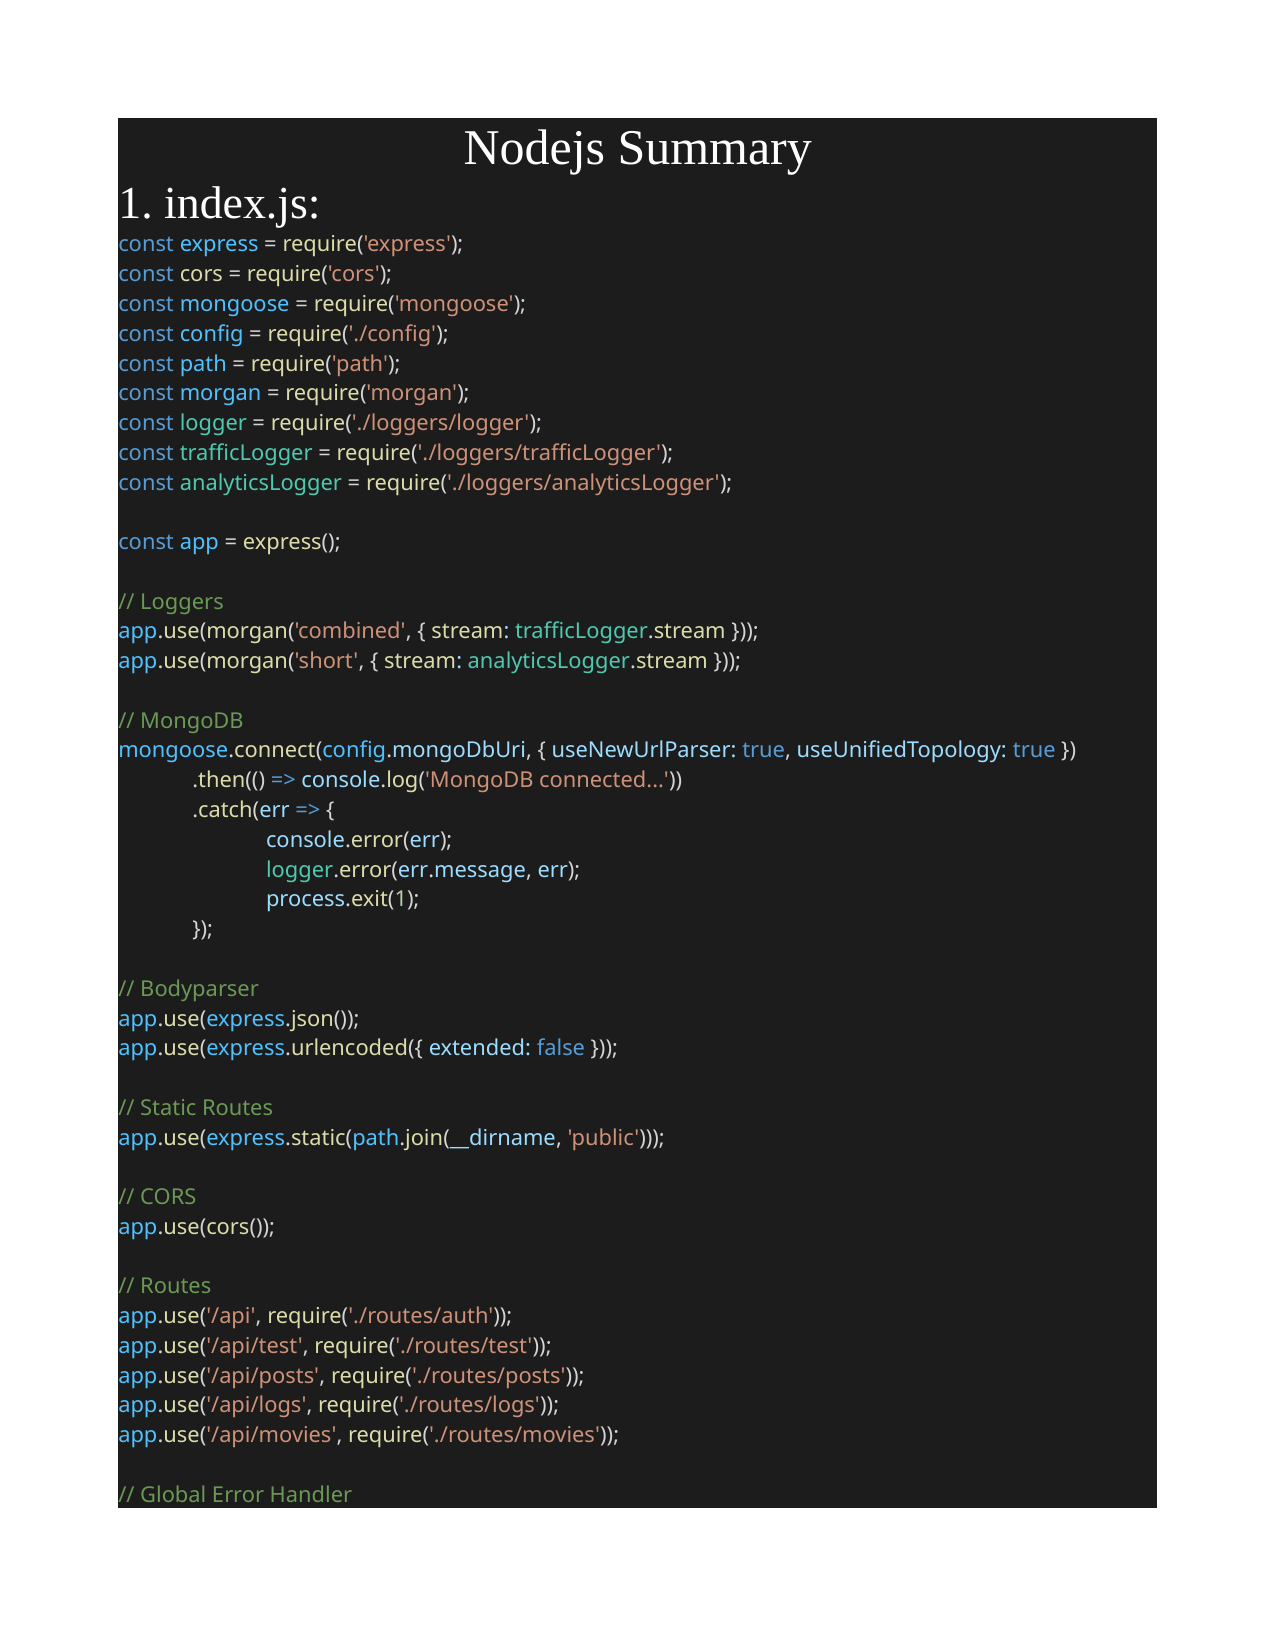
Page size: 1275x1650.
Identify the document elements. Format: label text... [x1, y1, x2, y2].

text logger.error(err.message, err); [118, 854, 1157, 883]
text const express = require('express'); [118, 228, 1157, 258]
text const cors = require('cors'); [118, 258, 1157, 288]
text // Bodyparser [118, 973, 1157, 1002]
text // MongoDB [118, 705, 1157, 734]
text Nodejs Summary [118, 118, 1157, 176]
text app.use(cors()); [118, 1211, 1157, 1241]
text .then(() => console.log('MongoDB connected...')) [118, 764, 1157, 794]
text const config = require('./config'); [118, 318, 1157, 347]
text // Loggers [118, 586, 1157, 615]
text // Global Error Handler [118, 1479, 1157, 1508]
text console.error(err); [118, 824, 1157, 854]
text // Routes [118, 1270, 1157, 1300]
text const path = require('path'); [118, 347, 1157, 377]
text process.exit(1); [118, 883, 1157, 913]
text app.use('/api/movies', require('./routes/movies')); [118, 1419, 1157, 1449]
text app.use('/api', require('./routes/auth')); [118, 1300, 1157, 1330]
text const morgan = require('morgan'); [118, 377, 1157, 407]
text app.use(express.static(path.join(__dirname, 'public'))); [118, 1122, 1157, 1151]
text app.use('/api/posts', require('./routes/posts')); [118, 1360, 1157, 1389]
text const trafficLogger = require('./loggers/trafficLogger'); [118, 437, 1157, 467]
text app.use(express.json()); [118, 1002, 1157, 1032]
text app.use('/api/logs', require('./routes/logs')); [118, 1389, 1157, 1419]
text // Static Routes [118, 1092, 1157, 1122]
text app.use(morgan('short', { stream: analyticsLogger.stream })); [118, 645, 1157, 675]
text .catch(err => { [118, 794, 1157, 824]
text 1. index.js: [118, 176, 1157, 228]
text // CORS [118, 1181, 1157, 1211]
text }); [118, 913, 1157, 943]
text const logger = require('./loggers/logger'); [118, 407, 1157, 437]
text const analyticsLogger = require('./loggers/analyticsLogger'); [118, 467, 1157, 496]
text app.use('/api/test', require('./routes/test')); [118, 1330, 1157, 1360]
text const mongoose = require('mongoose'); [118, 288, 1157, 318]
text mongoose.connect(config.mongoDbUri, { useNewUrlParser: true, useUnifiedTopology: true }) [118, 734, 1157, 764]
text app.use(morgan('combined', { stream: trafficLogger.stream })); [118, 615, 1157, 645]
text const app = express(); [118, 526, 1157, 556]
text app.use(express.urlencoded({ extended: false })); [118, 1032, 1157, 1062]
